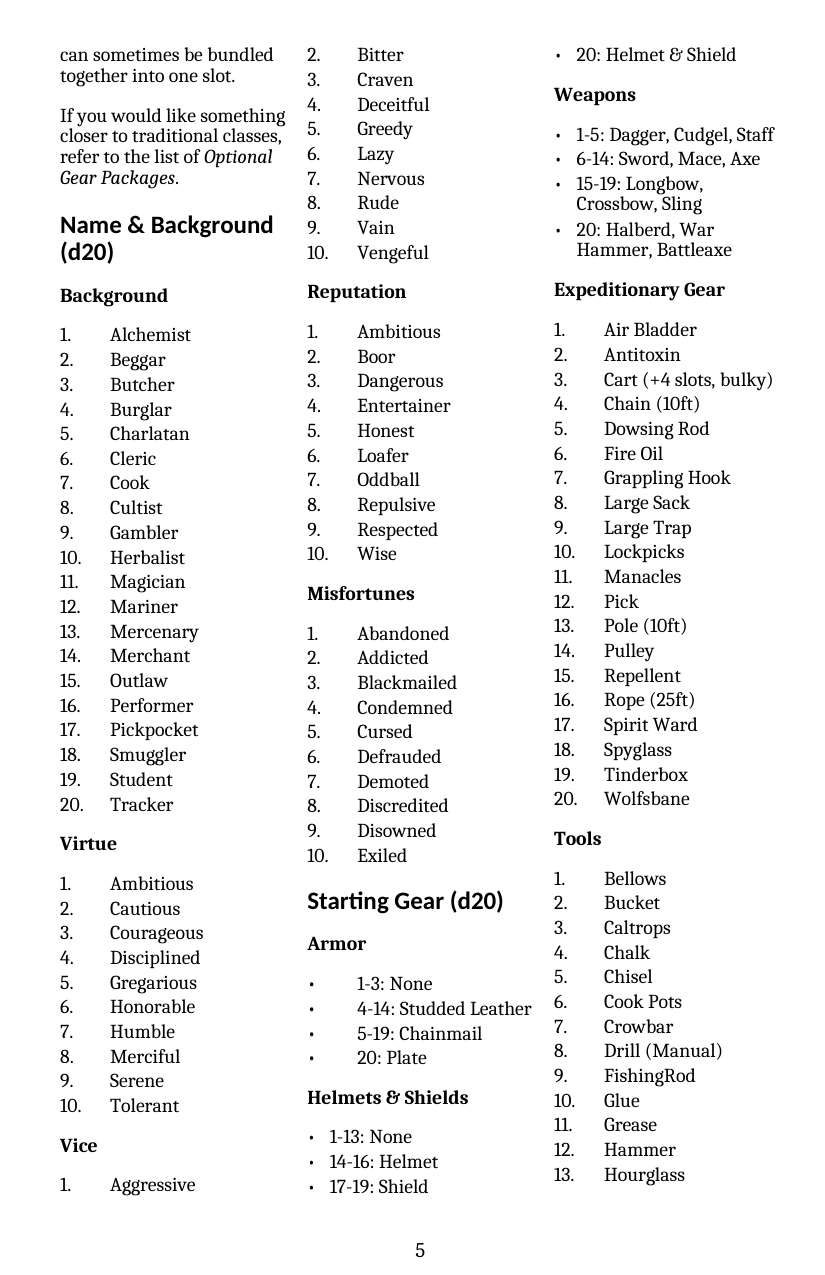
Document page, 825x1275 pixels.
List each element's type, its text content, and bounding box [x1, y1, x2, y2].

list Tinderbox [554, 764, 780, 785]
list Disowned [307, 821, 533, 842]
list Wise [307, 544, 533, 565]
list Entertainer [307, 396, 533, 417]
list Vain [307, 218, 533, 239]
text Vice [60, 1136, 286, 1156]
list Bellows [554, 868, 780, 889]
list Demoted [307, 772, 533, 792]
list 20: Plate [307, 1048, 533, 1069]
subtitle Name & Background (d20) [60, 211, 286, 267]
list Cart (+4 slots, bulky) [554, 369, 780, 390]
list Cursed [307, 722, 533, 743]
list Vengeful [307, 242, 533, 263]
list Cleric [60, 449, 286, 469]
list Spirit Ward [554, 715, 780, 736]
list Addicted [307, 648, 533, 669]
list Blackmailed [307, 673, 533, 694]
list Grease [554, 1115, 780, 1136]
list Performer [60, 696, 286, 716]
list 6-14: Sword, Mace, Axe [554, 149, 780, 170]
text Tools [554, 829, 780, 849]
text If you would like something closer to traditional classes, refer to the list of Optional Gear Packages. [60, 106, 286, 190]
list Glue [554, 1091, 780, 1111]
list Butcher [60, 374, 286, 396]
text Armor [307, 934, 533, 955]
list Caltrops [554, 918, 780, 939]
text Weapons [554, 85, 780, 106]
list Air Bladder [554, 320, 780, 341]
list Lockpicks [554, 542, 780, 563]
list Nervous [307, 168, 533, 189]
list Respected [307, 519, 533, 540]
list Abandoned [307, 623, 533, 644]
list Cook Pots [554, 992, 780, 1013]
list Greedy [307, 119, 533, 140]
list Repulsive [307, 495, 533, 516]
list Tolerant [60, 1096, 286, 1117]
subtitle Starting Gear (d20) [307, 887, 533, 915]
list Alchemist [60, 325, 286, 346]
text Virtue [60, 834, 286, 855]
list Hammer [554, 1140, 780, 1161]
list 20: Helmet & Shield [554, 45, 780, 66]
text Misfortunes [307, 584, 533, 605]
list Large Trap [554, 517, 780, 538]
list Beggar [60, 350, 286, 371]
list 15-19: Longbow, Crossbow, Sling [554, 174, 780, 216]
list 1-5: Dagger, Cudgel, Staff [554, 124, 780, 145]
list Humble [60, 1022, 286, 1043]
list Honorable [60, 997, 286, 1018]
list Ambitious [60, 874, 286, 894]
list Defrauded [307, 747, 533, 768]
list Bitter [307, 45, 533, 66]
list Crowbar [554, 1016, 780, 1037]
list Hourglass [554, 1164, 780, 1186]
list Merciful [60, 1046, 286, 1067]
list Bucket [554, 893, 780, 914]
list FishingRod [554, 1066, 780, 1087]
list Smuggler [60, 745, 286, 766]
list Large Sack [554, 493, 780, 514]
list Cook [60, 473, 286, 494]
list Fire Oil [554, 443, 780, 464]
list Magician [60, 572, 286, 593]
list 1-3: None [307, 974, 533, 995]
list Loafer [307, 445, 533, 466]
list Lazy [307, 144, 533, 165]
list Wolfsbane [554, 789, 780, 810]
list Spyglass [554, 739, 780, 761]
list Courageous [60, 923, 286, 944]
list Antitoxin [554, 344, 780, 366]
list Serene [60, 1071, 286, 1092]
text Expeditionary Gear [554, 280, 780, 301]
list Student [60, 769, 286, 791]
list Rude [307, 193, 533, 214]
list Ambitious [307, 322, 533, 343]
list Herbalist [60, 547, 286, 568]
list 14-16: Helmet [307, 1152, 533, 1173]
list Repellent [554, 666, 780, 686]
list Deceitful [307, 94, 533, 115]
list Cautious [60, 898, 286, 919]
list Manacles [554, 567, 780, 588]
list 5-19: Chainmail [307, 1023, 533, 1044]
text Helmets & Shields [307, 1088, 533, 1108]
list Merchant [60, 646, 286, 667]
list Tracker [60, 794, 286, 815]
list Chain (10ft) [554, 394, 780, 415]
list Disciplined [60, 948, 286, 969]
text can sometimes be bundled together into one slot. [60, 45, 286, 87]
list Chalk [554, 942, 780, 963]
list Charlatan [60, 424, 286, 445]
list Aggressive [60, 1175, 286, 1196]
text Background [60, 286, 286, 306]
list Burglar [60, 399, 286, 420]
list Discredited [307, 796, 533, 817]
list 1-13: None [307, 1127, 533, 1148]
list Drill (Manual) [554, 1041, 780, 1062]
list Dangerous [307, 371, 533, 392]
list Pulley [554, 641, 780, 662]
list Mariner [60, 597, 286, 618]
list Craven [307, 70, 533, 91]
list Condemned [307, 697, 533, 718]
list Cultist [60, 498, 286, 519]
list Mercenary [60, 621, 286, 642]
list Oddball [307, 470, 533, 491]
list Boor [307, 347, 533, 367]
list Pick [554, 591, 780, 612]
list Outlaw [60, 671, 286, 692]
list Pole (10ft) [554, 616, 780, 637]
list 17-19: Shield [307, 1177, 533, 1198]
list Exiled [307, 846, 533, 867]
list 20: Halberd, War Hammer, Battleaxe [554, 219, 780, 261]
list Rope (25ft) [554, 690, 780, 711]
list Gambler [60, 523, 286, 544]
list Chisel [554, 967, 780, 988]
list 4-14: Studded Leather [307, 998, 533, 1019]
list Pickpocket [60, 720, 286, 741]
list Honest [307, 421, 533, 442]
list Grappling Hook [554, 468, 780, 489]
list Dowsing Rod [554, 419, 780, 439]
list Gregarious [60, 972, 286, 993]
text Reputation [307, 282, 533, 303]
